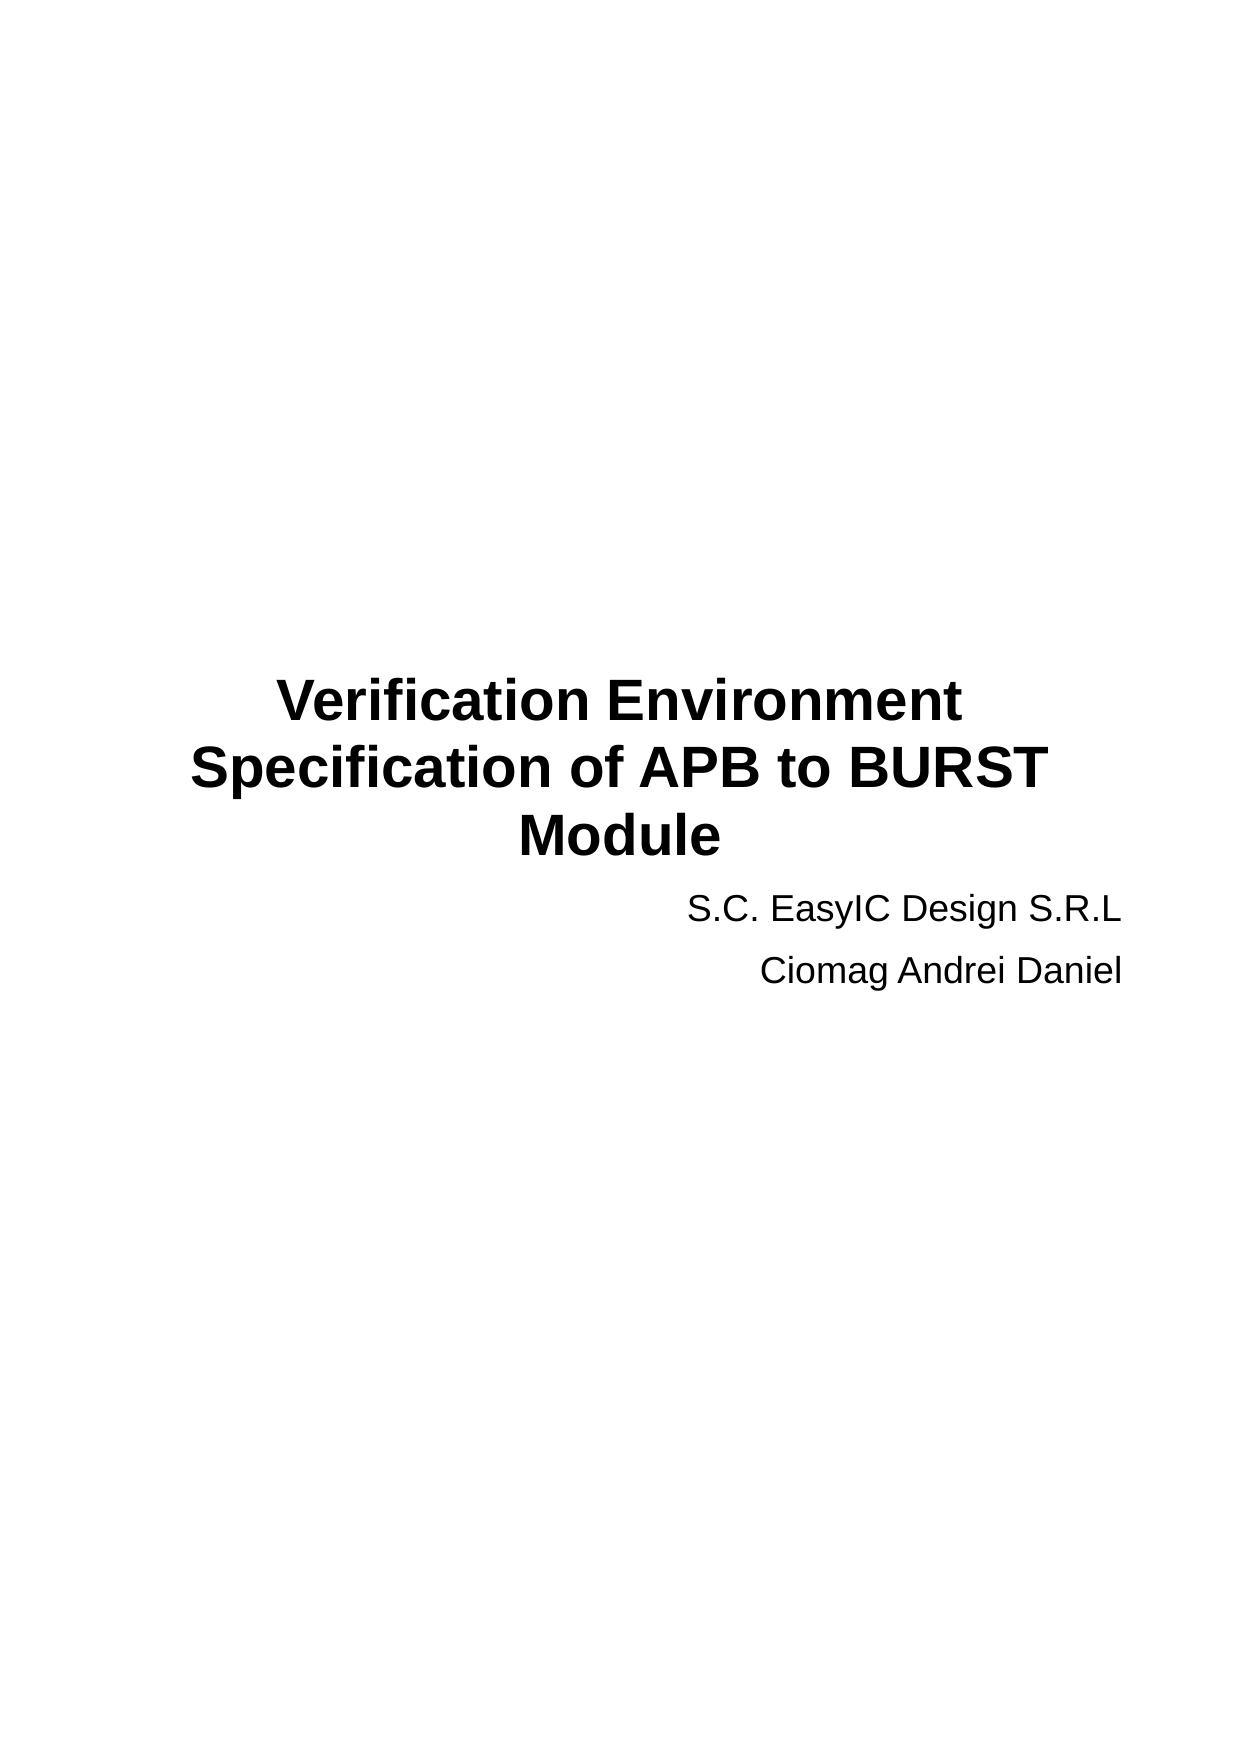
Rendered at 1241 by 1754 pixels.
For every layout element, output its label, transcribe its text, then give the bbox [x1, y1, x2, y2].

subtitle S.C. EasyIC Design S.R.L [118, 886, 1122, 929]
subtitle Ciomag Andrei Daniel [118, 948, 1122, 991]
title Verification Environment Specification of APB to BURST Module [118, 666, 1122, 867]
